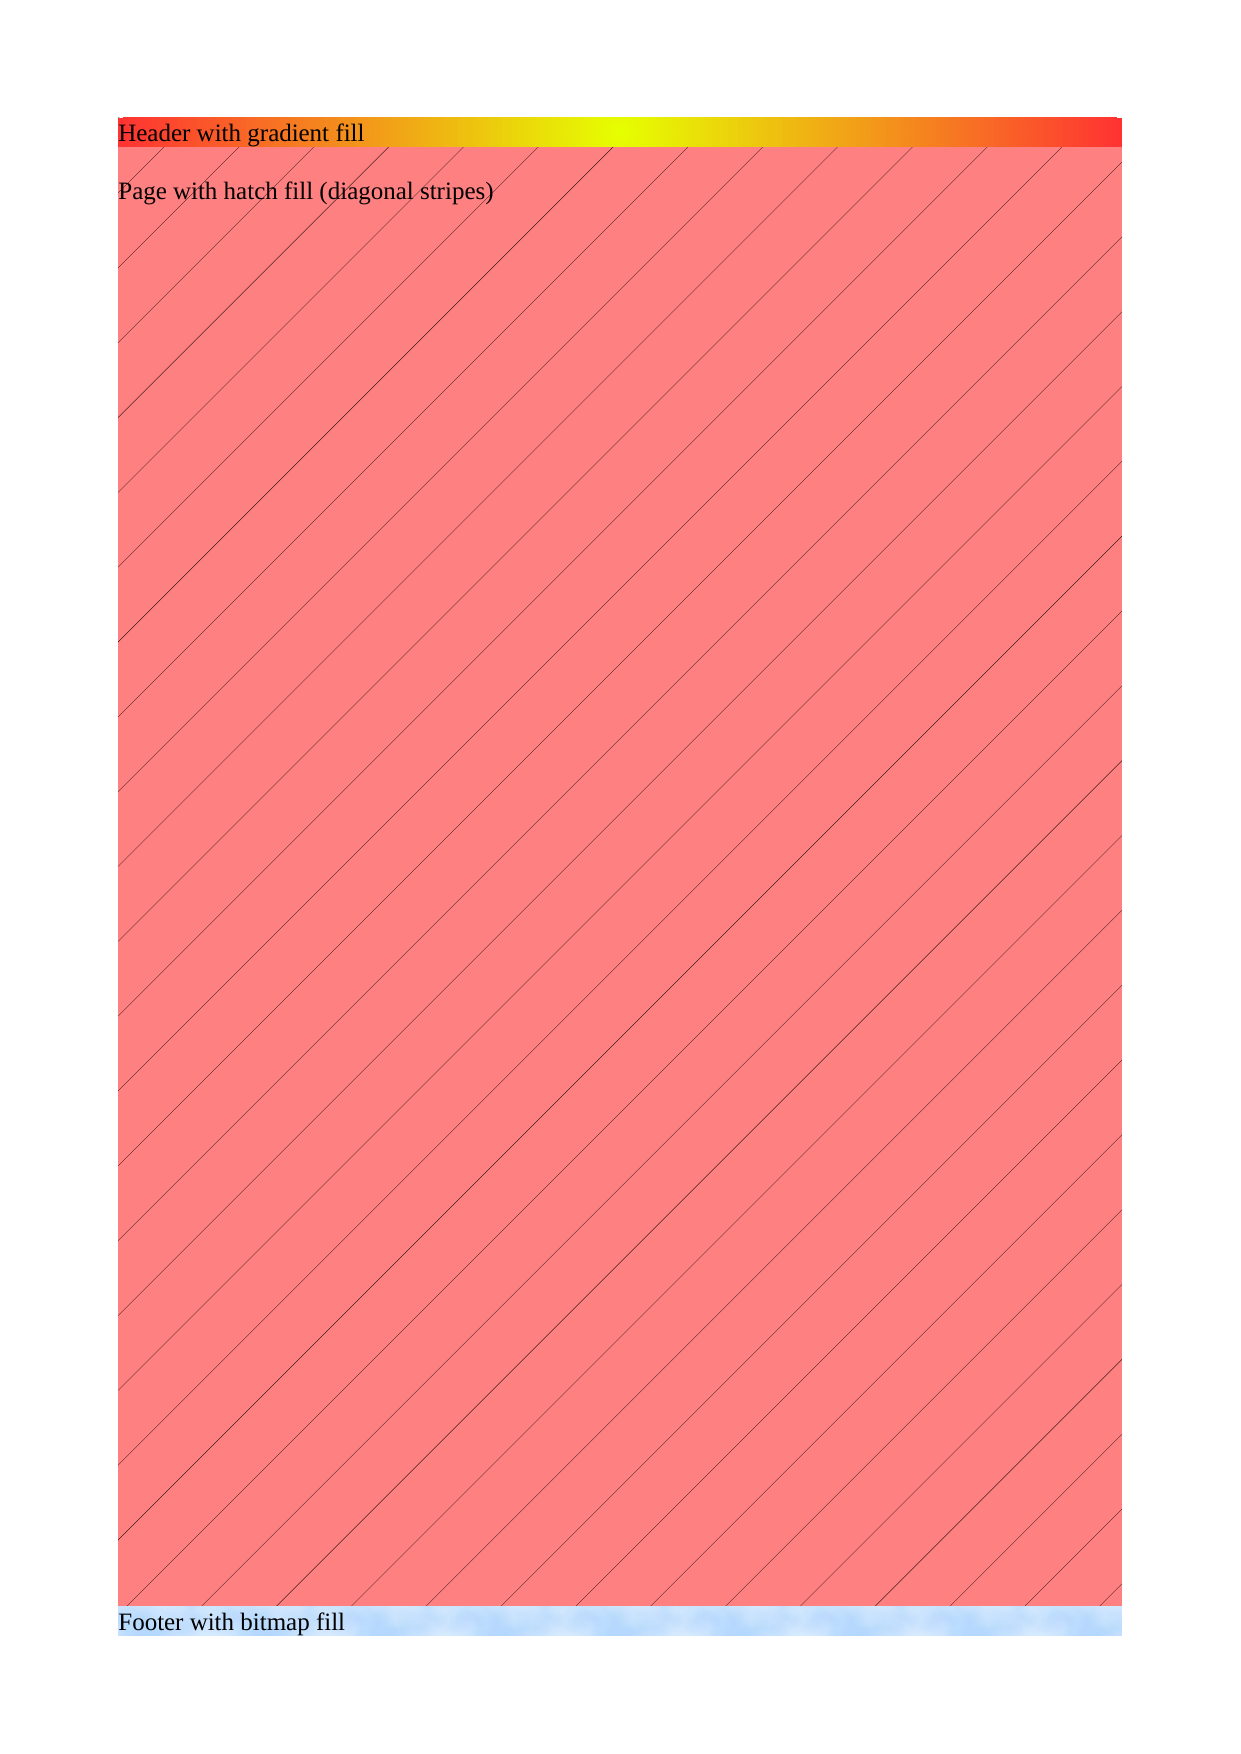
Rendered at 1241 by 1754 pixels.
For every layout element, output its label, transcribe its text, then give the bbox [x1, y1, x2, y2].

text Page with hatch fill (diagonal stripes) [118, 176, 1122, 205]
picture [118, 1606, 1122, 1636]
